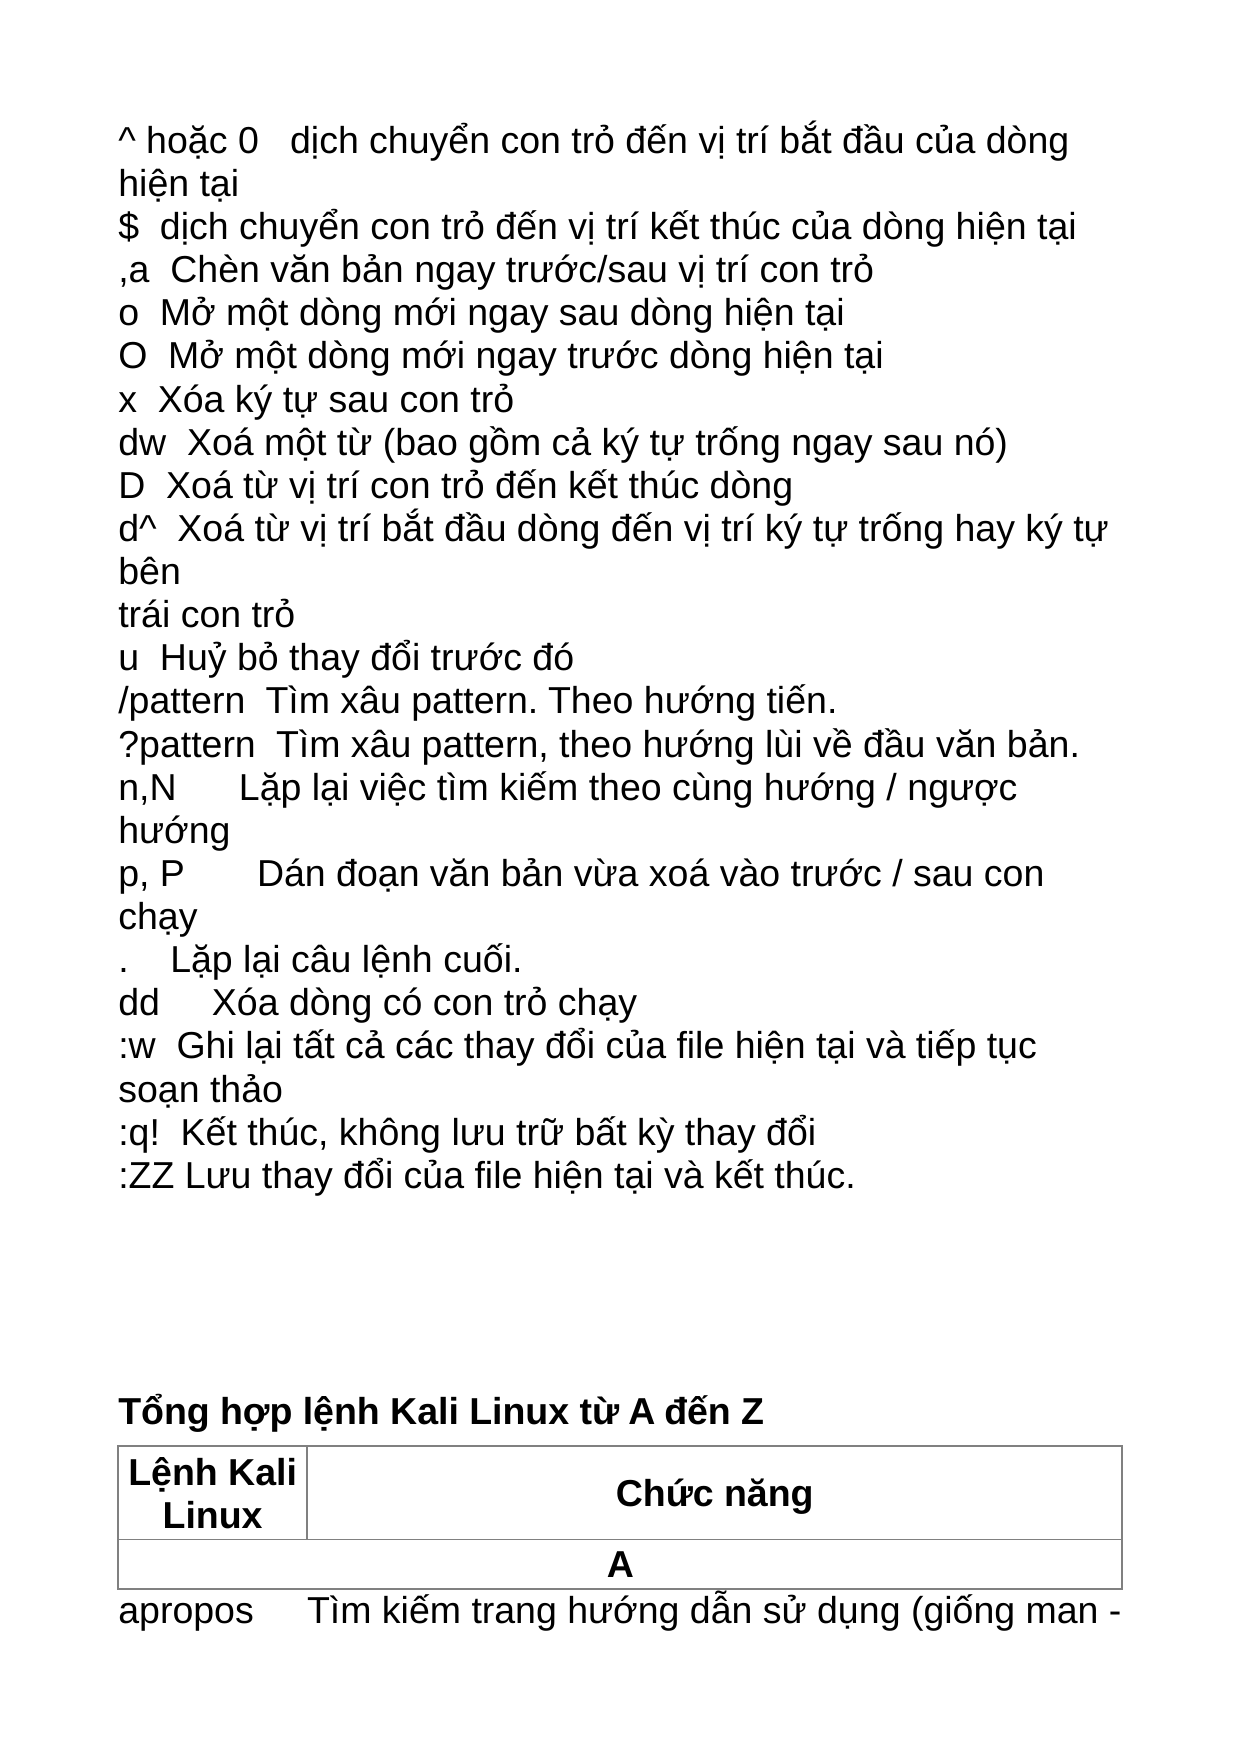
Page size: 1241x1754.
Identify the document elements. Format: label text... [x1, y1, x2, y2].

text /pattern Tìm xâu pattern. Theo hướng tiến. [118, 679, 1122, 722]
text :w Ghi lại tất cả các thay đổi của file hiện tại và tiếp tục soạn thảo [118, 1024, 1122, 1110]
text u Huỷ bỏ thay đổi trước đó [118, 636, 1122, 679]
text ^ hoặc 0 dịch chuyển con trỏ đến vị trí bắt đầu của dòng hiện tại [118, 118, 1122, 204]
text p, P Dán đoạn văn bản vừa xoá vào trước / sau con chạy [118, 851, 1122, 937]
text ,a Chèn văn bản ngay trước/sau vị trí con trỏ [118, 247, 1122, 291]
table_header Lệnh Kali Linux [119, 1447, 306, 1539]
text . Lặp lại câu lệnh cuối. [118, 937, 1122, 981]
subtitle Tổng hợp lệnh Kali Linux từ A đến Z [118, 1389, 1122, 1433]
text dd Xóa dòng có con trỏ chạy [118, 981, 1122, 1024]
text ?pattern Tìm xâu pattern, theo hướng lùi về đầu văn bản. [118, 722, 1122, 765]
table_cell Tìm kiếm trang hướng dẫn sử dụng (giống man [307, 1590, 1122, 1632]
text :ZZ Lưu thay đổi của file hiện tại và kết thúc. [118, 1153, 1122, 1196]
text $ dịch chuyển con trỏ đến vị trí kết thúc của dòng hiện tại [118, 204, 1122, 247]
text x Xóa ký tự sau con trỏ [118, 377, 1122, 420]
text trái con trỏ [118, 592, 1122, 636]
text d^ Xoá từ vị trí bắt đầu dòng đến vị trí ký tự trống hay ký tự bên [118, 506, 1122, 592]
text dw Xoá một từ (bao gồm cả ký tự trống ngay sau nó) [118, 420, 1122, 463]
table_header Chức năng [308, 1447, 1121, 1539]
table_cell apropos [118, 1590, 307, 1632]
text O Mở một dòng mới ngay trước dòng hiện tại [118, 334, 1122, 377]
table_cell A [119, 1540, 1121, 1588]
text D Xoá từ vị trí con trỏ đến kết thúc dòng [118, 463, 1122, 506]
text o Mở một dòng mới ngay sau dòng hiện tại [118, 291, 1122, 334]
text n,N Lặp lại việc tìm kiếm theo cùng hướng / ngược hướng [118, 765, 1122, 851]
text :q! Kết thúc, không lưu trữ bất kỳ thay đổi [118, 1110, 1122, 1153]
